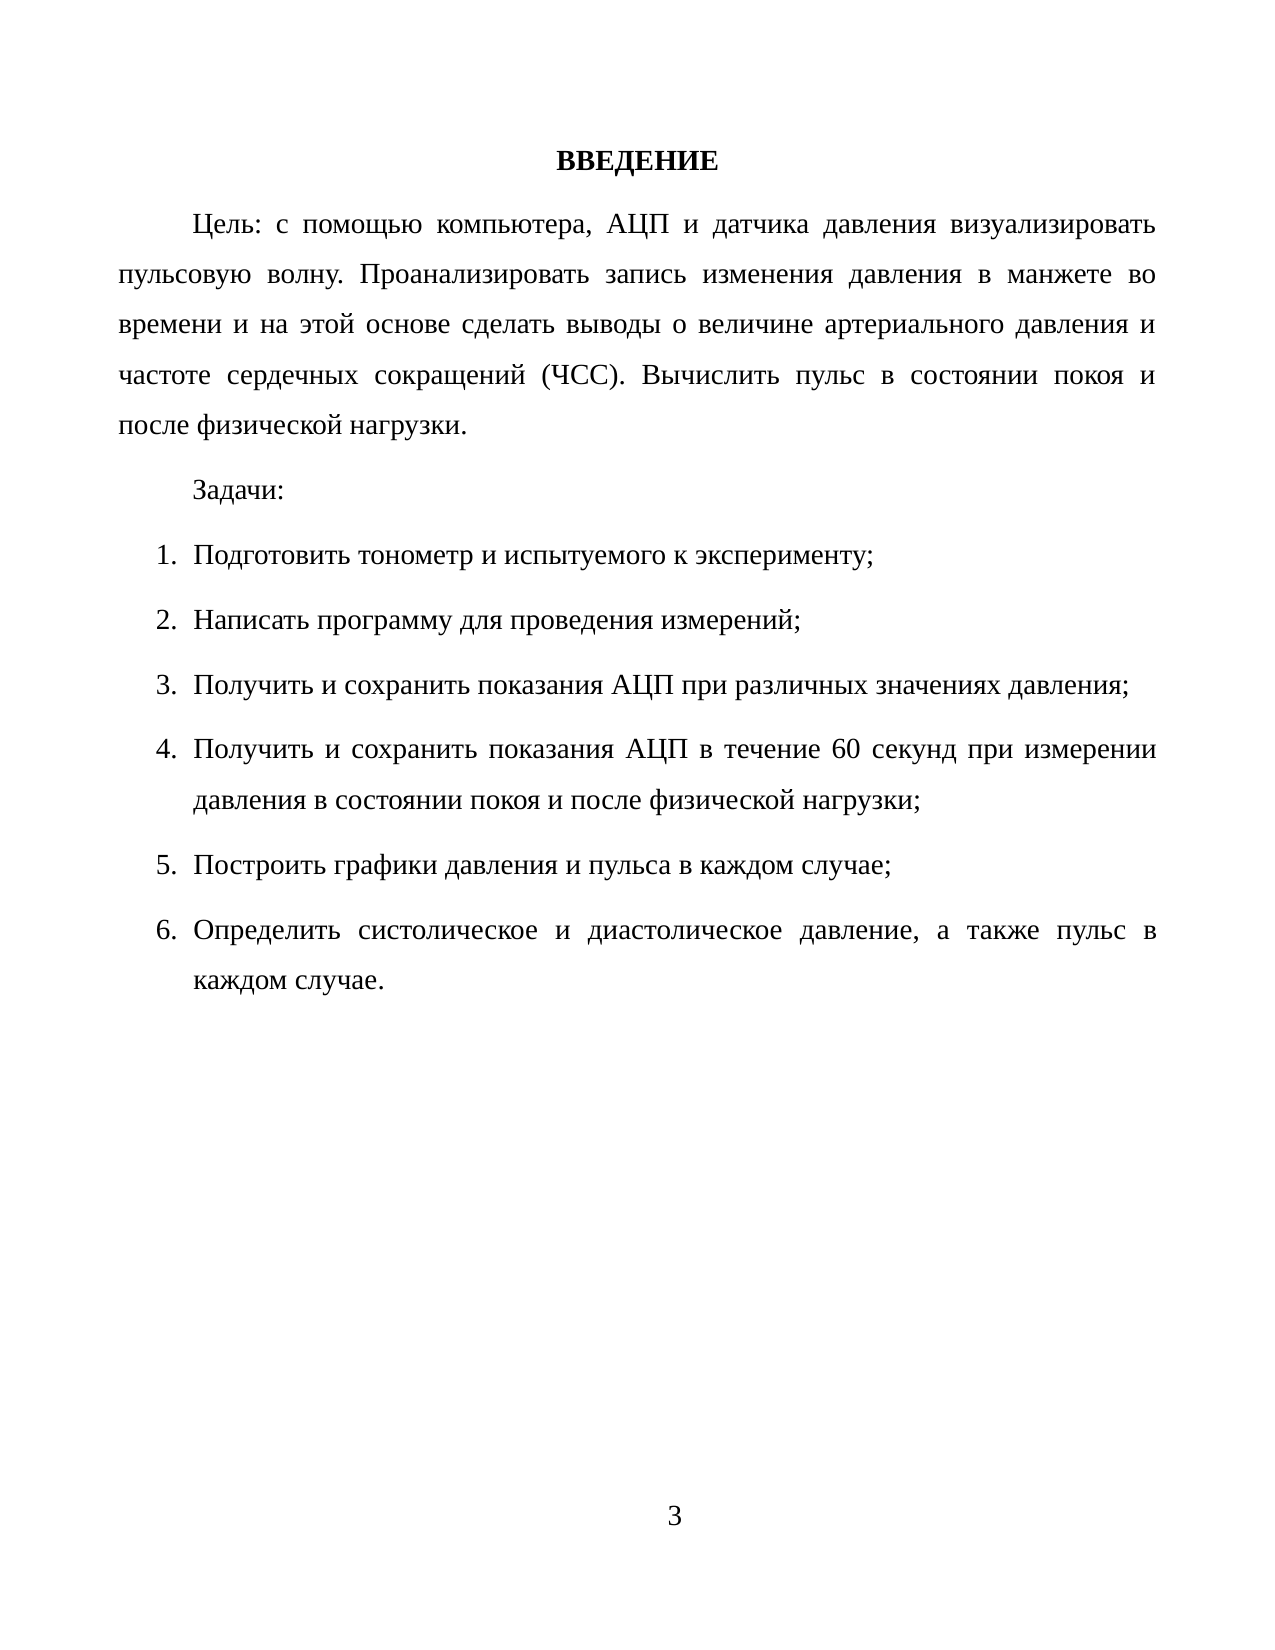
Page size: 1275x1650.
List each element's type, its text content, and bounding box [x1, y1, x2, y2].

list Подготовить тонометр и испытуемого к эксперименту; [156, 537, 1157, 571]
list Написать программу для проведения измерений; [156, 602, 1157, 635]
list Получить и сохранить показания АЦП при различных значениях давления; [156, 667, 1157, 700]
list Получить и сохранить показания АЦП в течение 60 секунд при измерении давления в состоянии покоя и после физической нагрузки; [156, 732, 1157, 816]
subtitle Введение [118, 143, 1157, 177]
list Определить систолическое и диастолическое давление, а также пульс в каждом случае. [156, 912, 1157, 996]
list Построить графики давления и пульса в каждом случае; [156, 847, 1157, 880]
text Цель: с помощью компьютера, АЦП и датчика давления визуализировать пульсовую волну. Проанализировать запись изменения давления в манжете во времени и на этой основе сделать выводы о величине артериального давления и частоте сердечных сокращений (ЧСС). Вычислить пульс в состоянии покоя и после физической нагрузки. [118, 206, 1157, 441]
text Задачи: [118, 472, 1157, 506]
